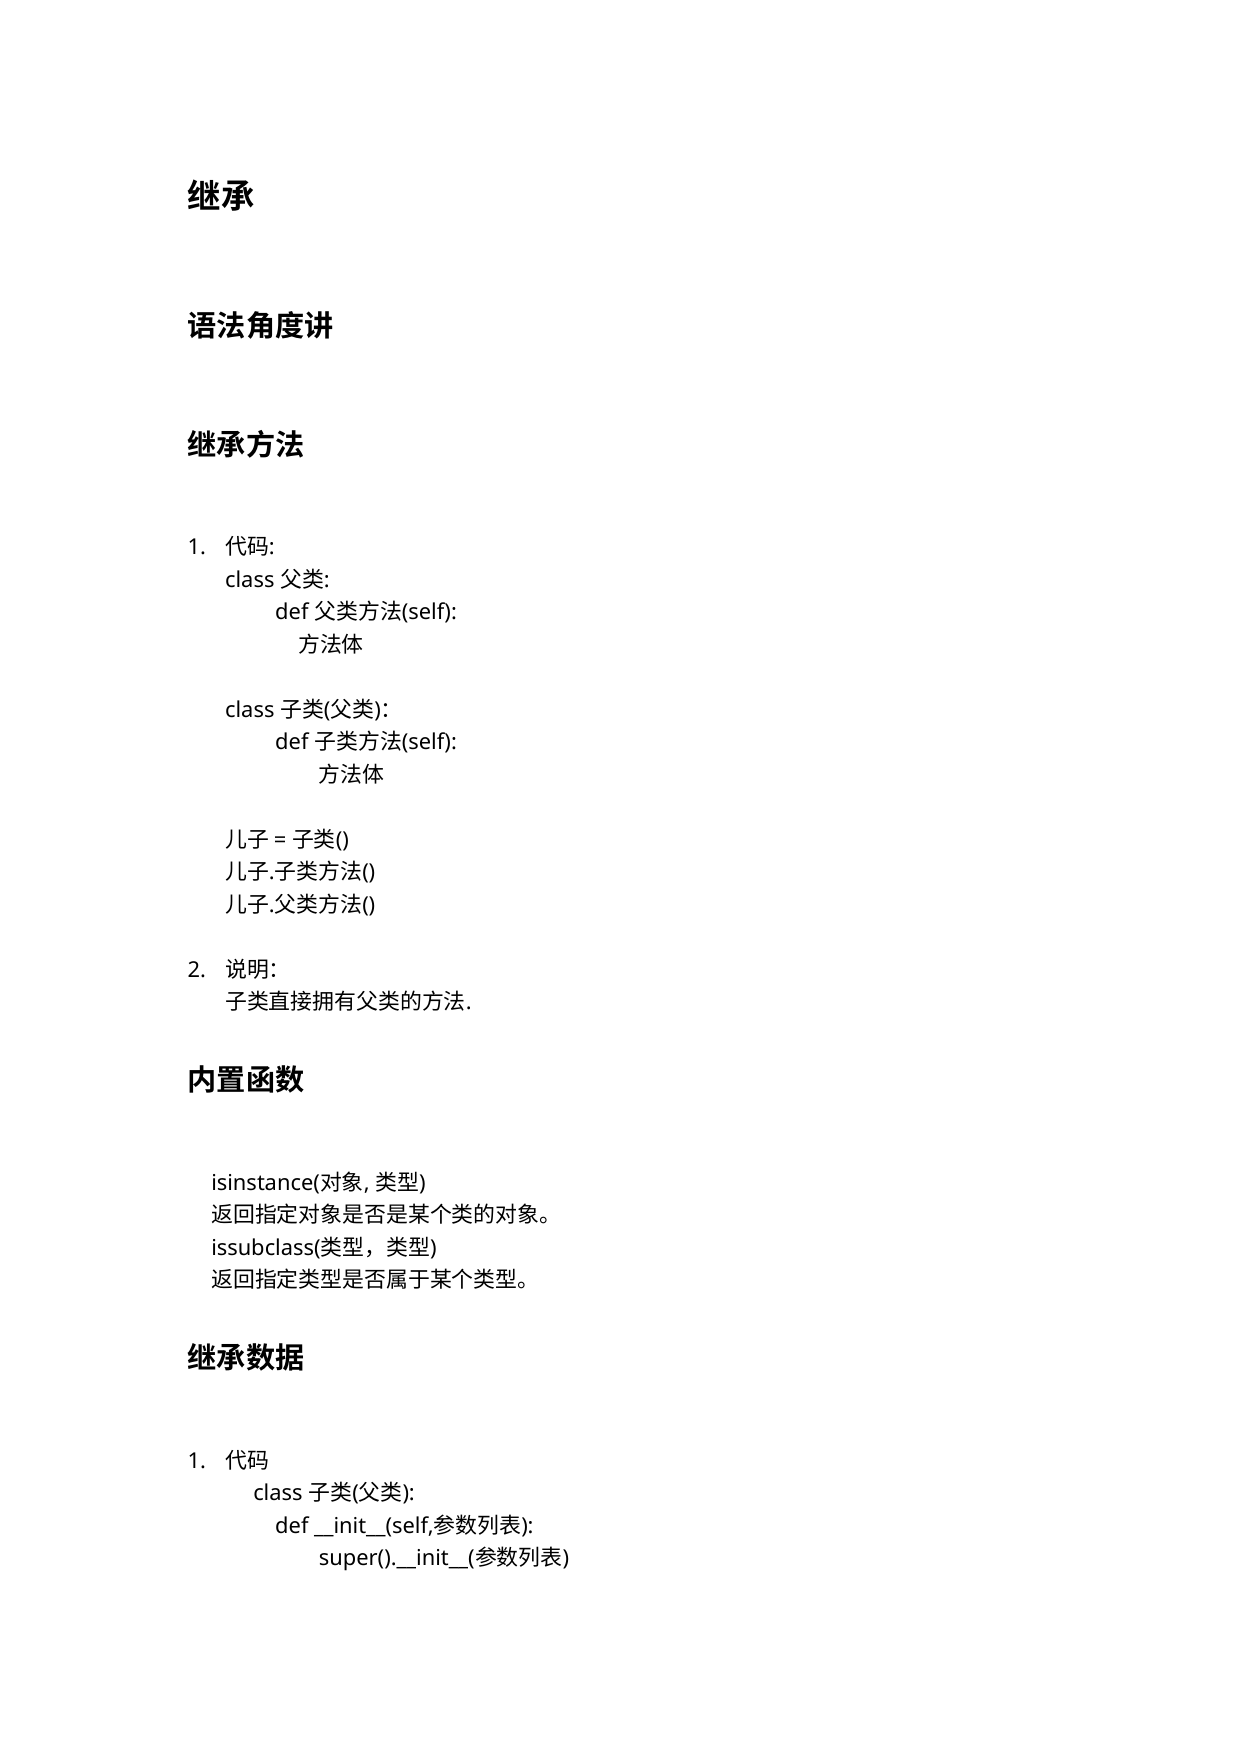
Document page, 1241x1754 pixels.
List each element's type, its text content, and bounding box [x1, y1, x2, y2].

text class 子类(父类): [209, 1475, 1053, 1507]
list 儿子.父类方法() [225, 886, 1053, 919]
list 方法体 [225, 756, 1053, 789]
list 返回指定对象是否是某个类的对象。 [211, 1197, 1053, 1229]
list def 子类方法(self): [225, 724, 1053, 756]
list isinstance(对象, 类型) [211, 1164, 1053, 1197]
subtitle 语法角度讲 [187, 291, 1053, 356]
subtitle 继承 [187, 162, 1053, 227]
list 儿子.子类方法() [225, 854, 1053, 886]
subtitle 继承数据 [187, 1324, 1053, 1389]
list 子类直接拥有父类的方法. [225, 984, 1053, 1016]
list 返回指定类型是否属于某个类型。 [211, 1262, 1053, 1294]
subtitle 继承方法 [187, 410, 1053, 475]
list issubclass(类型，类型) [211, 1229, 1053, 1262]
subtitle 内置函数 [187, 1046, 1053, 1111]
list 代码: [187, 529, 1053, 561]
list 说明： [187, 951, 1053, 984]
list class 子类(父类)： [225, 691, 1053, 724]
text super().__init__(参数列表) [209, 1540, 1053, 1572]
list 方法体 [225, 626, 1053, 659]
list 代码 [187, 1442, 1053, 1475]
list class 父类: [225, 561, 1053, 594]
list 儿子 = 子类() [225, 821, 1053, 854]
list def 父类方法(self): [225, 594, 1053, 626]
text def __init__(self,参数列表): [209, 1507, 1053, 1540]
